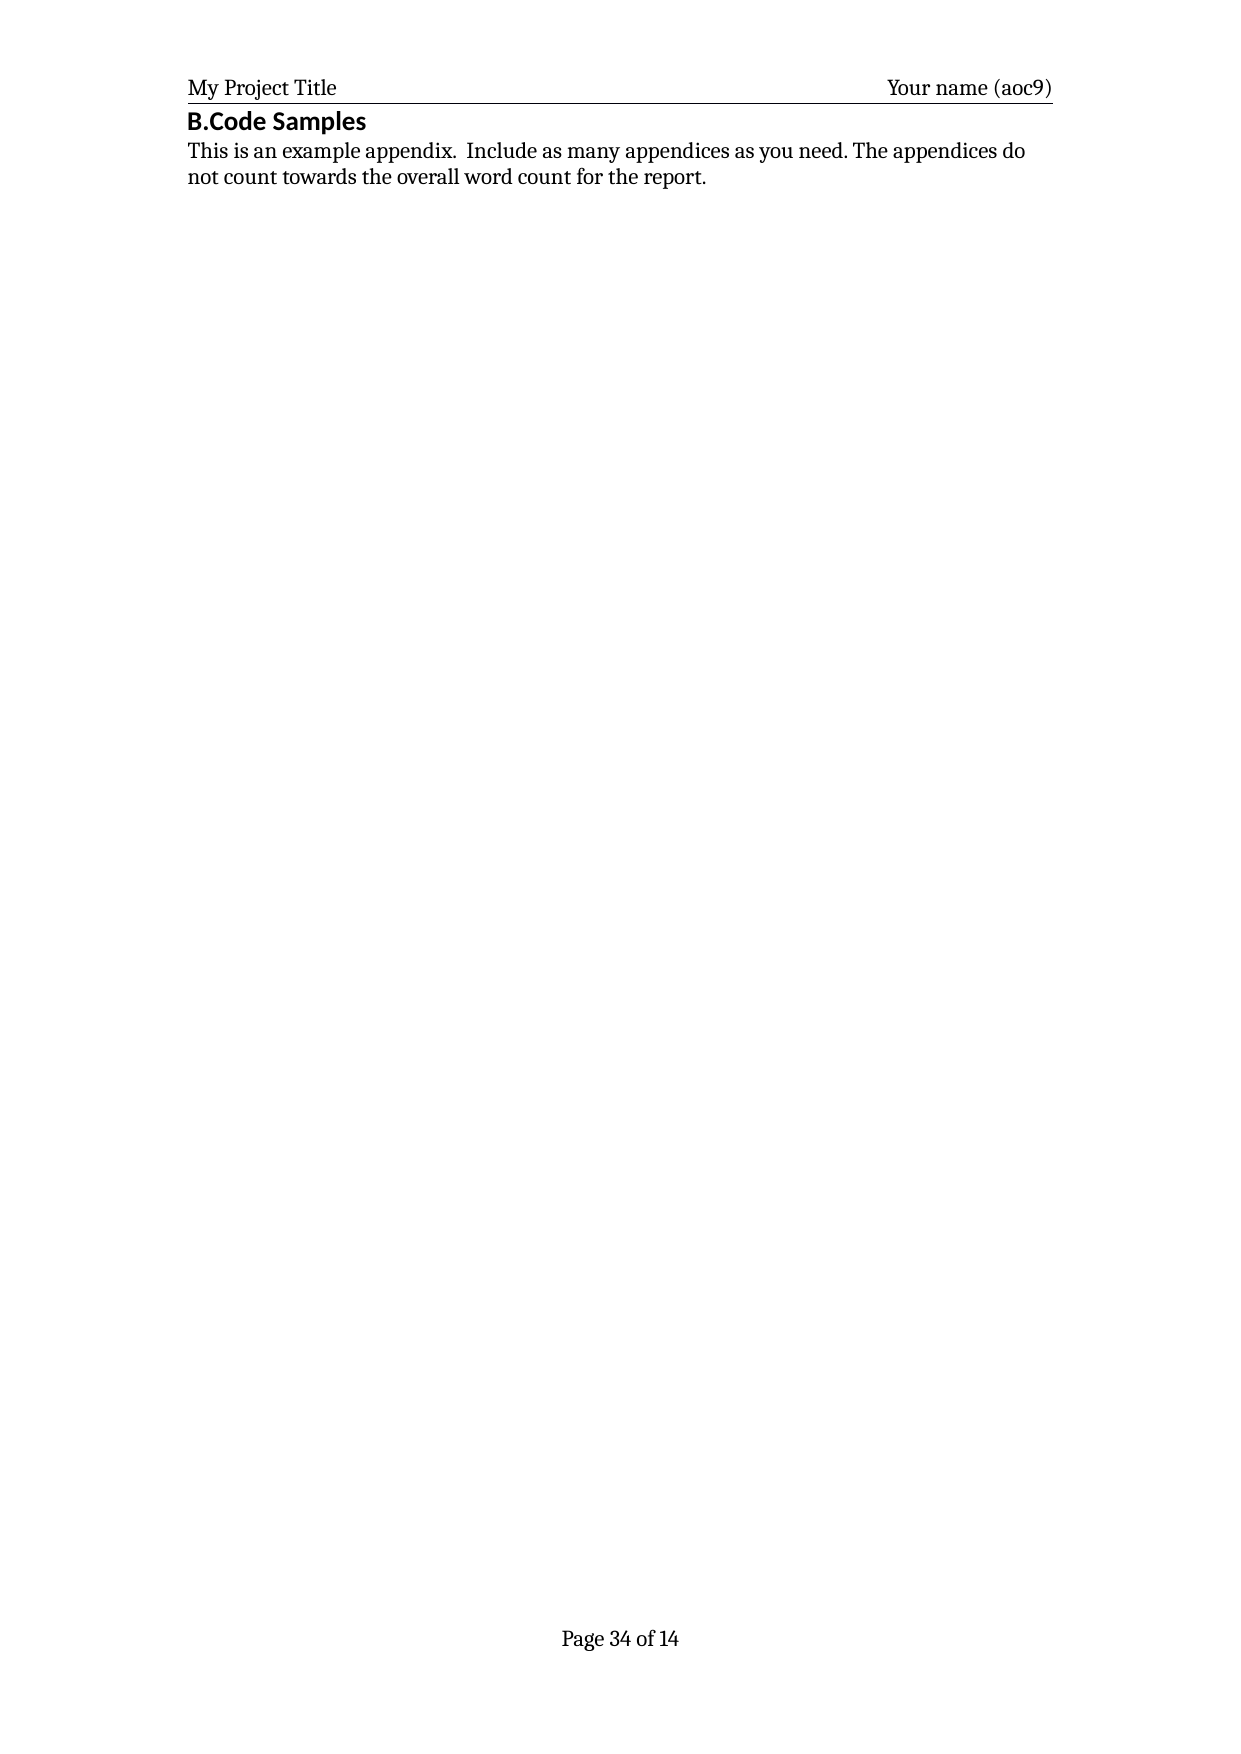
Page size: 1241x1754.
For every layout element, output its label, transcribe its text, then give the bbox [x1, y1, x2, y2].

list Code Samples [187, 104, 1053, 137]
text This is an example appendix. Include as many appendices as you need. The appendices do not count towards the overall word count for the report. [187, 137, 1053, 190]
